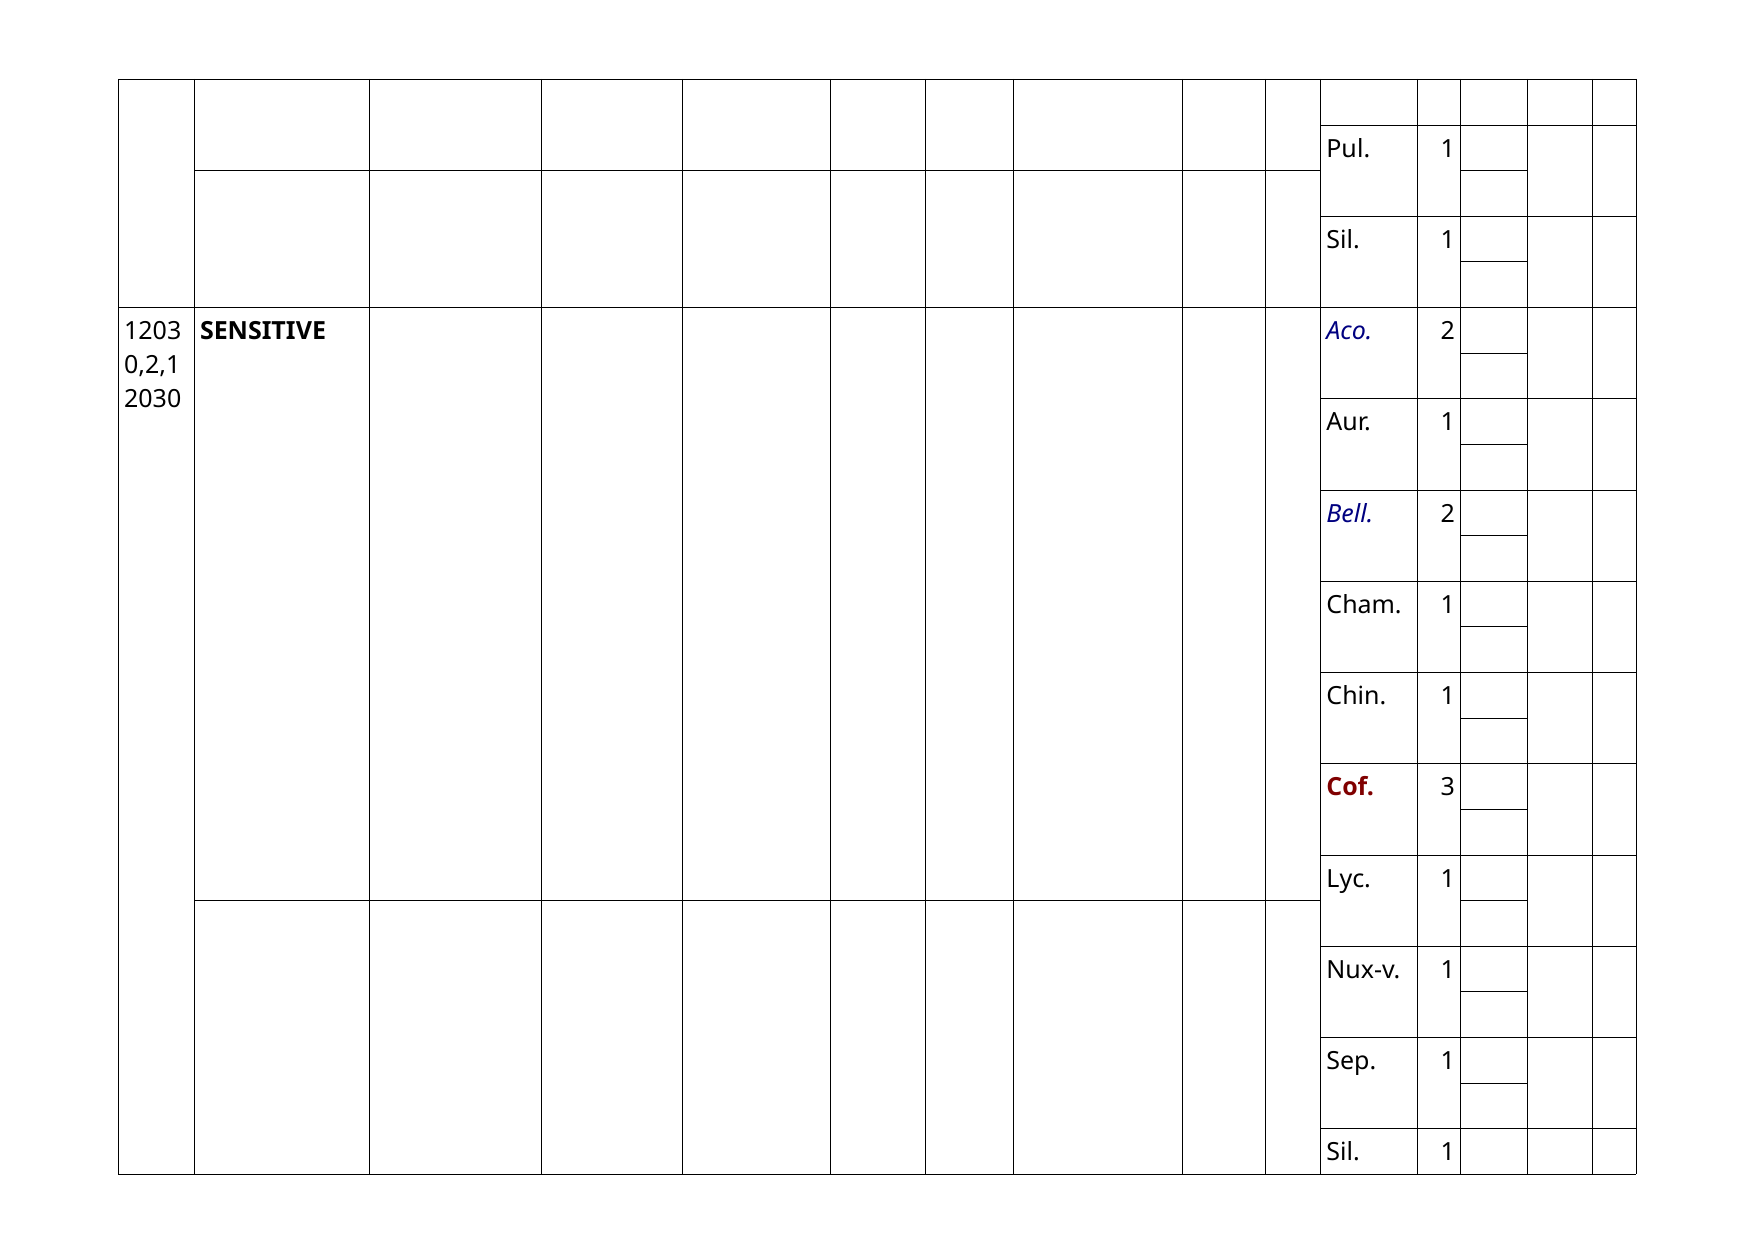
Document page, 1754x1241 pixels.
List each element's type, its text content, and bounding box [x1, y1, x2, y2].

table_cell Bell. [1321, 491, 1417, 581]
table_cell [1014, 171, 1182, 307]
table_cell [1461, 992, 1527, 1037]
table_cell [1528, 856, 1592, 946]
table_cell 1 [1418, 126, 1460, 216]
table_cell [1593, 764, 1636, 854]
table_cell [1461, 308, 1527, 353]
table_cell [1461, 810, 1527, 854]
table_cell [1183, 171, 1265, 307]
table_cell 2 [1418, 491, 1460, 581]
table_cell [831, 171, 925, 307]
table_cell [370, 80, 541, 170]
table_cell Cham. [1321, 582, 1417, 672]
table_cell [1528, 673, 1592, 763]
table_cell 1 [1418, 217, 1460, 307]
table_cell [1183, 308, 1265, 900]
table_cell [1593, 491, 1636, 581]
table_cell [195, 901, 369, 1174]
table_cell [1266, 171, 1320, 307]
table_cell [831, 901, 925, 1174]
table_cell [1528, 491, 1592, 581]
table_cell 1 [1418, 673, 1460, 763]
table_cell 2 [1418, 308, 1460, 398]
table_cell [926, 901, 1013, 1174]
table_cell Aco. [1321, 308, 1417, 398]
table_cell [1593, 399, 1636, 489]
table_cell [1266, 80, 1320, 170]
table_cell [1266, 308, 1320, 900]
table_cell [1461, 217, 1527, 261]
table_cell [119, 80, 194, 307]
table_cell [1528, 582, 1592, 672]
table_cell [542, 80, 682, 170]
table_cell Nux-v. [1321, 947, 1417, 1037]
table_cell [1461, 80, 1527, 124]
table_cell 1 [1418, 856, 1460, 946]
table_cell [1528, 399, 1592, 489]
table_cell 3 [1418, 764, 1460, 854]
table_cell [1528, 947, 1592, 1037]
table_cell [1593, 1038, 1636, 1128]
table_cell [542, 308, 682, 900]
table_cell [1528, 1038, 1592, 1128]
table_cell [926, 80, 1013, 170]
table_cell [1593, 217, 1636, 307]
table_cell [1461, 262, 1527, 307]
table_cell [683, 171, 830, 307]
table_cell Lyc. [1321, 856, 1417, 946]
table_cell Sil. [1321, 1129, 1417, 1174]
table_cell [683, 308, 830, 900]
table_cell [683, 901, 830, 1174]
table_cell 1 [1418, 1129, 1460, 1174]
table_cell [195, 80, 369, 170]
table_cell [370, 171, 541, 307]
table_cell [1593, 856, 1636, 946]
table_cell Cof. [1321, 764, 1417, 854]
table_cell [1461, 171, 1527, 216]
table_cell [1593, 673, 1636, 763]
table_cell [1528, 1129, 1592, 1174]
table_cell [1418, 80, 1460, 124]
table_cell [1461, 627, 1527, 672]
table_cell [1461, 1084, 1527, 1128]
table_cell Pul. [1321, 126, 1417, 216]
table_cell [1461, 399, 1527, 444]
table_cell [831, 80, 925, 170]
table_cell [1593, 80, 1636, 124]
table_cell [1461, 582, 1527, 626]
table_cell [1461, 354, 1527, 398]
table_cell [831, 308, 925, 900]
table_cell [1461, 536, 1527, 581]
table_cell [1183, 901, 1265, 1174]
table_cell [1528, 80, 1592, 124]
table_cell Aur. [1321, 399, 1417, 489]
table_cell [1593, 308, 1636, 398]
table_cell [1461, 126, 1527, 170]
table_cell [1461, 764, 1527, 809]
table_cell [370, 901, 541, 1174]
table_cell [1593, 947, 1636, 1037]
table_cell [1528, 764, 1592, 854]
table_cell [1461, 901, 1527, 946]
table_cell 1 [1418, 399, 1460, 489]
table_cell [1593, 126, 1636, 216]
table_cell 12030,2,12030 [119, 308, 194, 1174]
table_cell [370, 308, 541, 900]
table_cell [1266, 901, 1320, 1174]
table_cell [1528, 126, 1592, 216]
table_cell [1014, 80, 1182, 170]
table_cell Sil. [1321, 217, 1417, 307]
table_cell [1461, 719, 1527, 763]
table_cell [1014, 901, 1182, 1174]
table_cell 1 [1418, 947, 1460, 1037]
table_cell [1461, 445, 1527, 489]
table_cell Sep. [1321, 1038, 1417, 1128]
table_cell [542, 901, 682, 1174]
table_cell 1 [1418, 1038, 1460, 1128]
table_cell [1461, 1129, 1527, 1174]
table_cell 1 [1418, 582, 1460, 672]
table_cell [1321, 80, 1417, 124]
table_cell [1528, 217, 1592, 307]
table_cell [926, 308, 1013, 900]
table_cell [1183, 80, 1265, 170]
table_cell sensitive [195, 308, 369, 900]
table_cell [1461, 491, 1527, 535]
table_cell [1014, 308, 1182, 900]
table_cell [1461, 1038, 1527, 1083]
table_cell [1593, 1129, 1636, 1174]
table_cell [1461, 856, 1527, 900]
table_cell [1528, 308, 1592, 398]
table_cell [1461, 947, 1527, 991]
table_cell [683, 80, 830, 170]
table_cell [1461, 673, 1527, 718]
table_cell [926, 171, 1013, 307]
table_cell [195, 171, 369, 307]
table_cell Chin. [1321, 673, 1417, 763]
table_cell [542, 171, 682, 307]
table_cell [1593, 582, 1636, 672]
